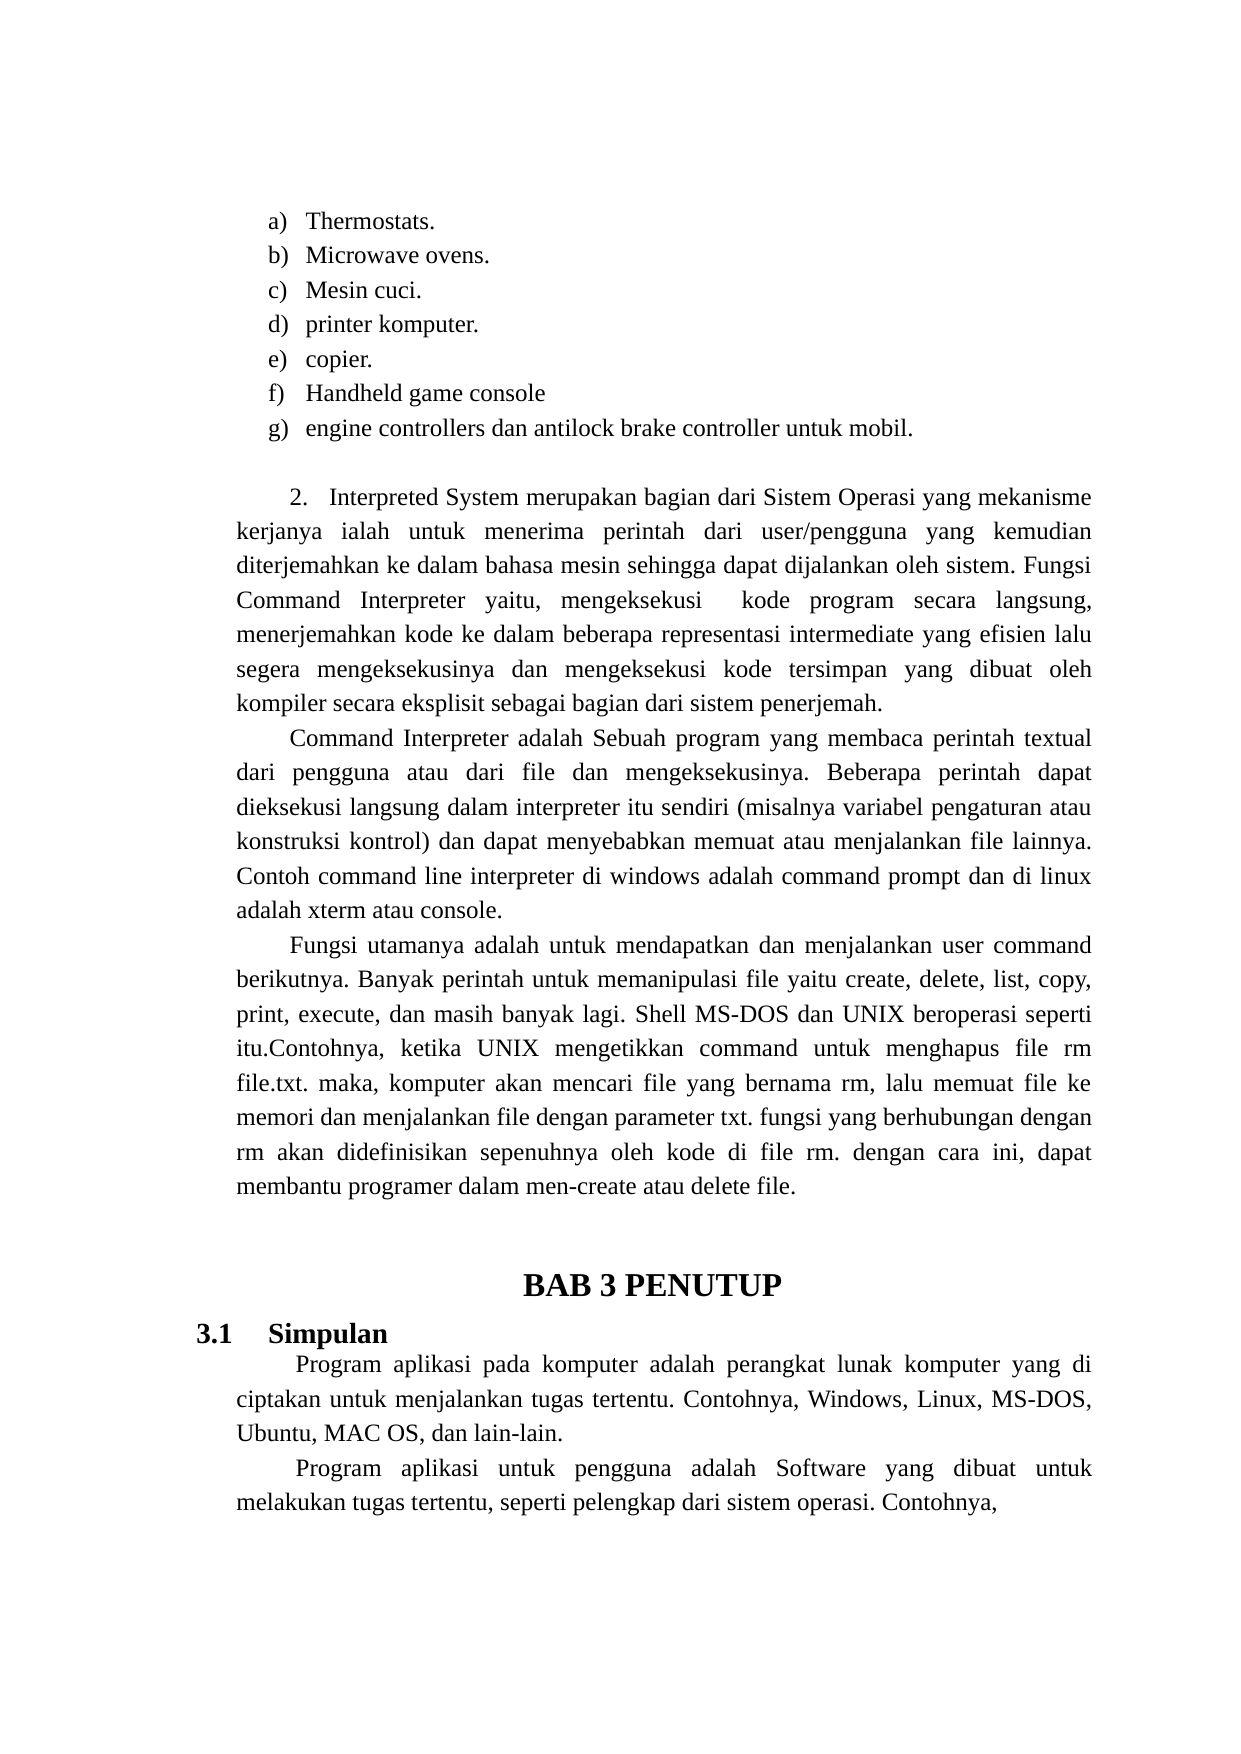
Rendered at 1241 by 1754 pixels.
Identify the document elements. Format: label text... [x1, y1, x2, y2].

list Thermostats. [268, 206, 1093, 234]
text Program aplikasi untuk pengguna adalah Software yang dibuat untuk melakukan tugas tertentu, seperti pelengkap dari sistem operasi. Contohnya, [236, 1453, 1093, 1516]
text Fungsi utamanya adalah untuk mendapatkan dan menjalankan user command berikutnya. Banyak perintah untuk memanipulasi file yaitu create, delete, list, copy, print, execute, dan masih banyak lagi. Shell MS-DOS dan UNIX beroperasi seperti itu.Contohnya, ketika UNIX mengetikkan command untuk menghapus file rm file.txt. maka, komputer akan mencari file yang bernama rm, lalu memuat file ke memori dan menjalankan file dengan parameter txt. fungsi yang berhubungan dengan rm akan didefinisikan sepenuhnya oleh kode di file rm. dengan cara ini, dapat membantu programer dalam men-create atau delete file. [236, 930, 1093, 1200]
list engine controllers dan antilock brake controller untuk mobil. [268, 413, 1093, 441]
list printer komputer. [268, 309, 1093, 338]
subtitle Simpulan [196, 1316, 1093, 1349]
list Mesin cuci. [268, 275, 1093, 303]
list copier. [268, 344, 1093, 372]
text Command Interpreter adalah Sebuah program yang membaca perintah textual dari pengguna atau dari file dan mengeksekusinya. Beberapa perintah dapat dieksekusi langsung dalam interpreter itu sendiri (misalnya variabel pengaturan atau konstruksi kontrol) dan dapat menyebabkan memuat atau menjalankan file lainnya. Contoh command line interpreter di windows adalah command prompt dan di linux adalah xterm atau console. [236, 723, 1093, 924]
list Handheld game console [268, 378, 1093, 407]
list Microwave ovens. [268, 240, 1093, 269]
text Program aplikasi pada komputer adalah perangkat lunak komputer yang di ciptakan untuk menjalankan tugas tertentu. Contohnya, Windows, Linux, MS-DOS, Ubuntu, MAC OS, dan lain-lain. [236, 1349, 1093, 1447]
subtitle BAB 3 PENUTUP [177, 1265, 1093, 1303]
list Interpreted System merupakan bagian dari Sistem Operasi yang mekanisme kerjanya ialah untuk menerima perintah dari user/pengguna yang kemudian diterjemahkan ke dalam bahasa mesin sehingga dapat dijalankan oleh sistem. Fungsi Command Interpreter yaitu, mengeksekusi kode program secara langsung, menerjemahkan kode ke dalam beberapa representasi intermediate yang efisien lalu segera mengeksekusinya dan mengeksekusi kode tersimpan yang dibuat oleh kompiler secara eksplisit sebagai bagian dari sistem penerjemah. [236, 482, 1093, 717]
